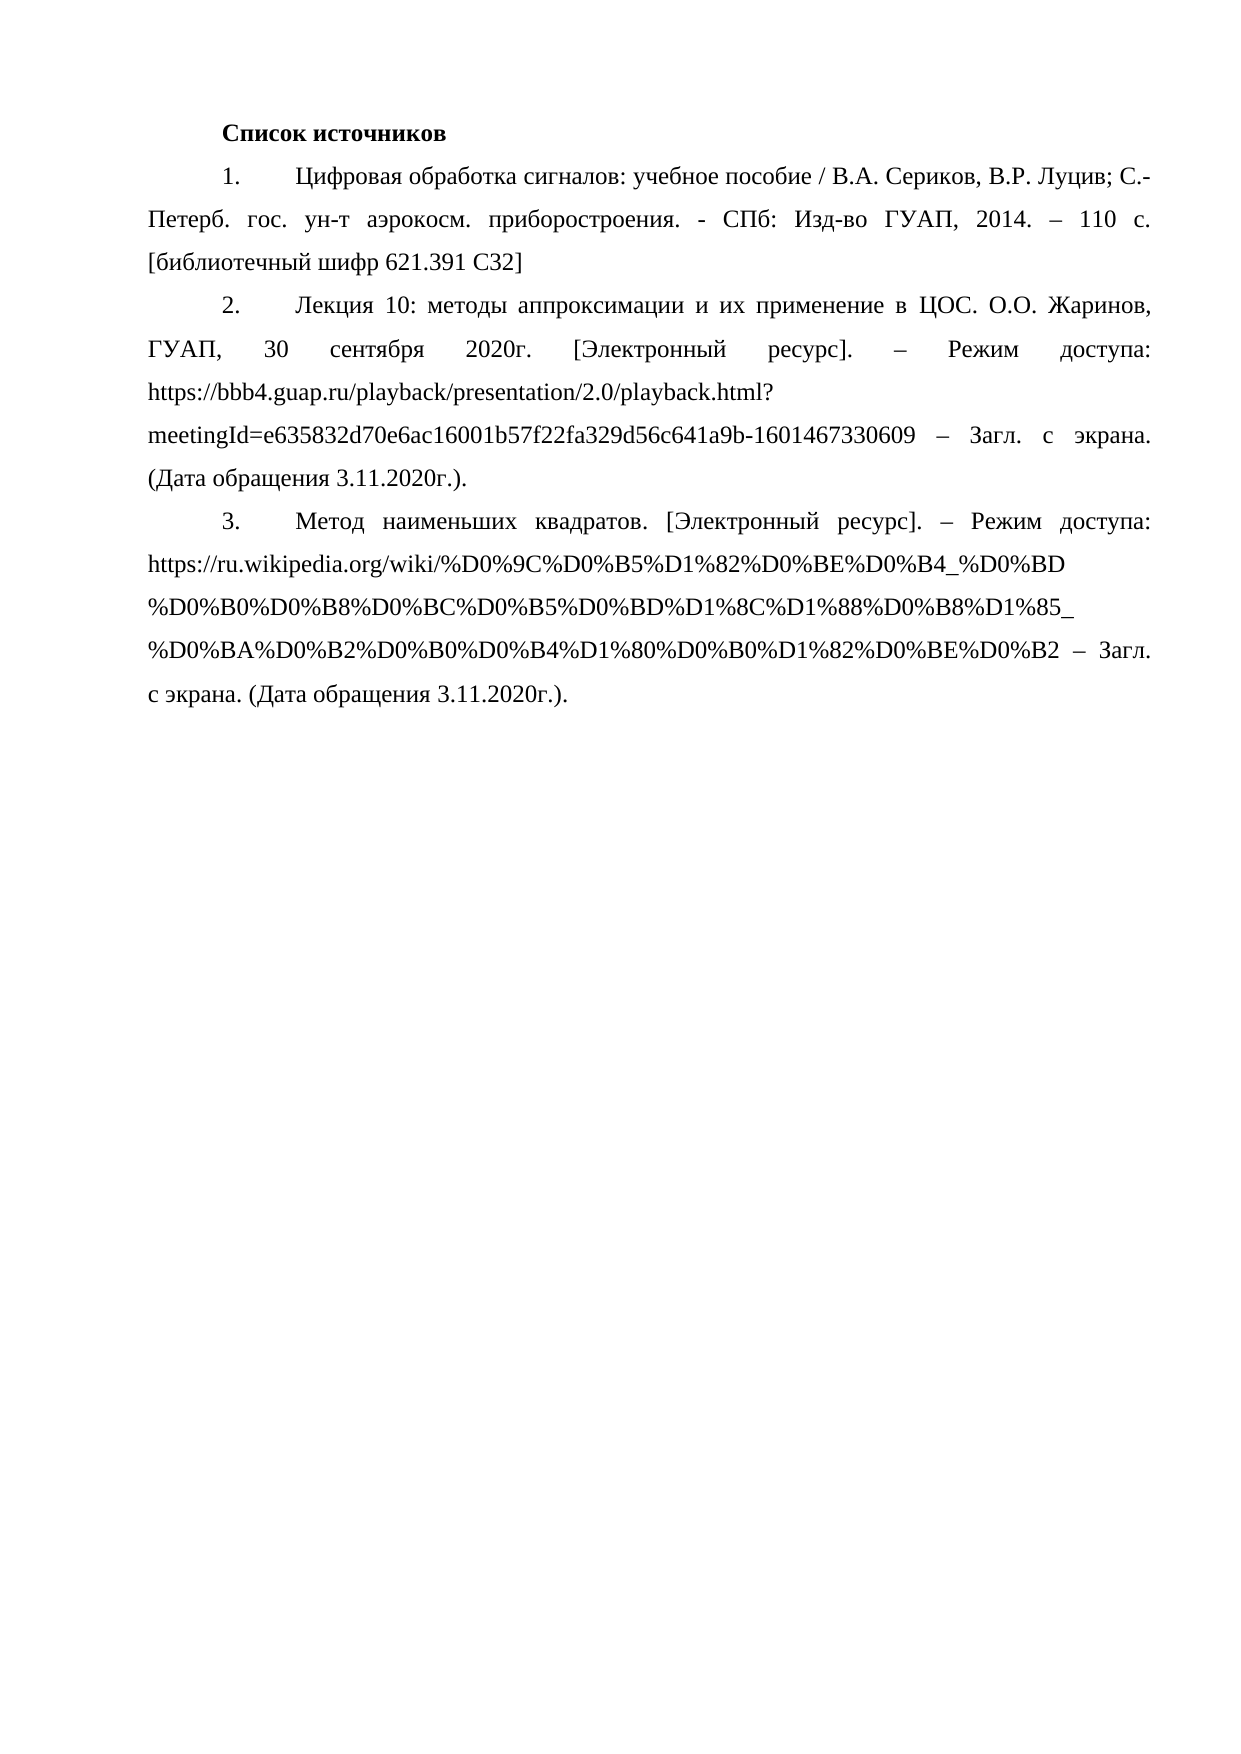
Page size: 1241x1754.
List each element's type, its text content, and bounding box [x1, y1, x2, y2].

list Цифровая обработка сигналов: учебное пособие / В.А. Сериков, В.Р. Луцив; С.-Петерб. гос. ун-т аэрокосм. приборостроения. - СПб: Изд-во ГУАП, 2014. – 110 с. [библиотечный шифр 621.391 C32] [148, 161, 1152, 276]
list Метод наименьших квадратов. [Электронный ресурс]. – Режим доступа: https://ru.wikipedia.org/wiki/%D0%9C%D0%B5%D1%82%D0%BE%D0%B4_%D0%BD%D0%B0%D0%B8%D0%BC%D0%B5%D0%BD%D1%8C%D1%88%D0%B8%D1%85_%D0%BA%D0%B2%D0%B0%D0%B4%D1%80%D0%B0%D1%82%D0%BE%D0%B2 – Загл. с экрана. (Дата обращения 3.11.2020г.). [148, 506, 1152, 707]
list Лекция 10: методы аппроксимации и их применение в ЦОС. О.О. Жаринов, ГУАП, 30 сентября 2020г. [Электронный ресурс]. – Режим доступа: https://bbb4.guap.ru/playback/presentation/2.0/playback.html?meetingId=e635832d70e6ac16001b57f22fa329d56c641a9b-1601467330609 – Загл. с экрана. (Дата обращения 3.11.2020г.). [148, 291, 1152, 492]
text Список источников [148, 118, 1152, 147]
